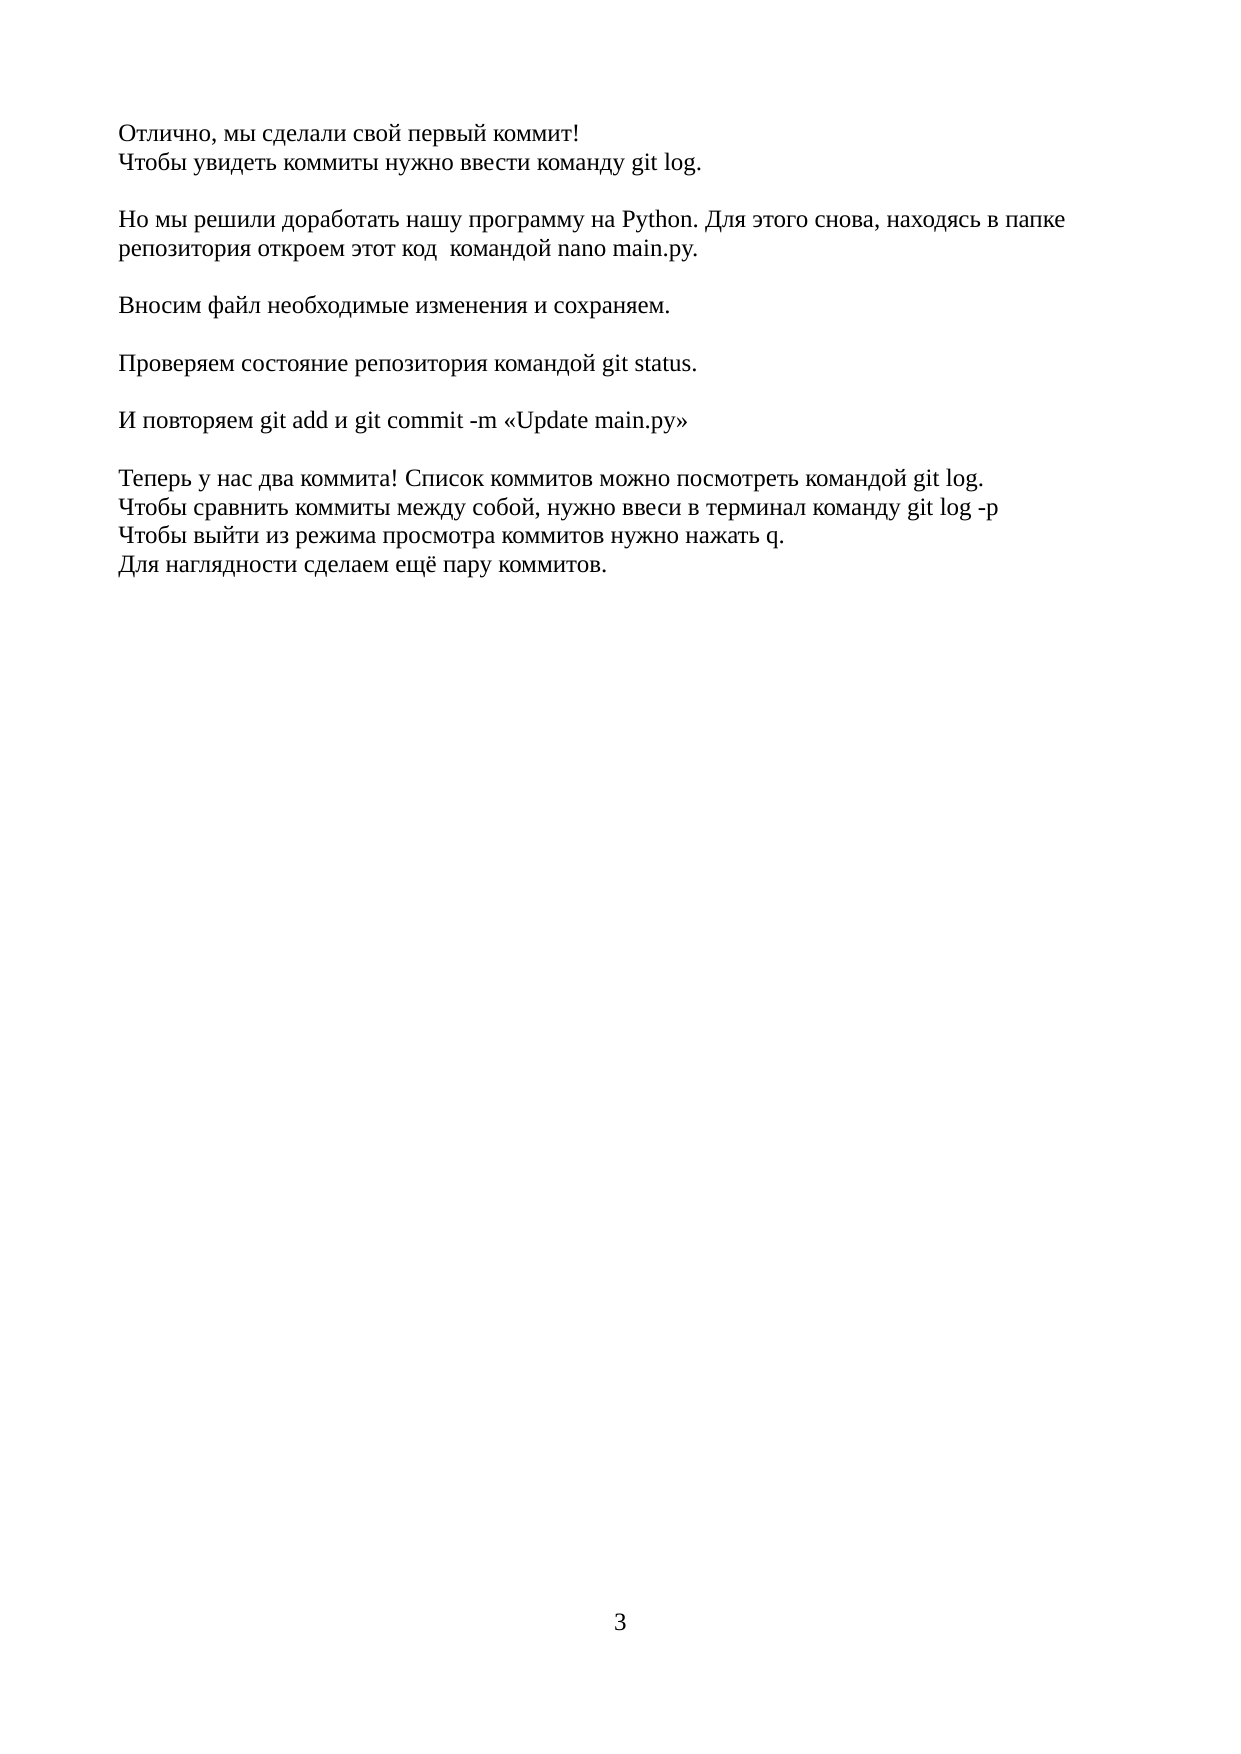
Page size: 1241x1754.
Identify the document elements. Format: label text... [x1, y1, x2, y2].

text Проверяем состояние репозитория командой git status. [118, 348, 1122, 377]
text И повторяем git add и git commit -m «Update main.py» [118, 406, 1122, 434]
text Чтобы увидеть коммиты нужно ввести команду git log. [118, 147, 1122, 176]
text Чтобы сравнить коммиты между собой, нужно ввеси в терминал команду git log -p [118, 492, 1122, 521]
text Отлично, мы сделали свой первый коммит! [118, 118, 1122, 147]
text Но мы решили доработать нашу программу на Python. Для этого снова, находясь в папке репозитория откроем этот код командой nano main.py. [118, 204, 1122, 262]
text Теперь у нас два коммита! Список коммитов можно посмотреть командой git log. [118, 463, 1122, 492]
text Вносим файл необходимые изменения и сохраняем. [118, 291, 1122, 319]
text Чтобы выйти из режима просмотра коммитов нужно нажать q. [118, 521, 1122, 549]
text Для наглядности сделаем ещё пару коммитов. [118, 549, 1122, 578]
